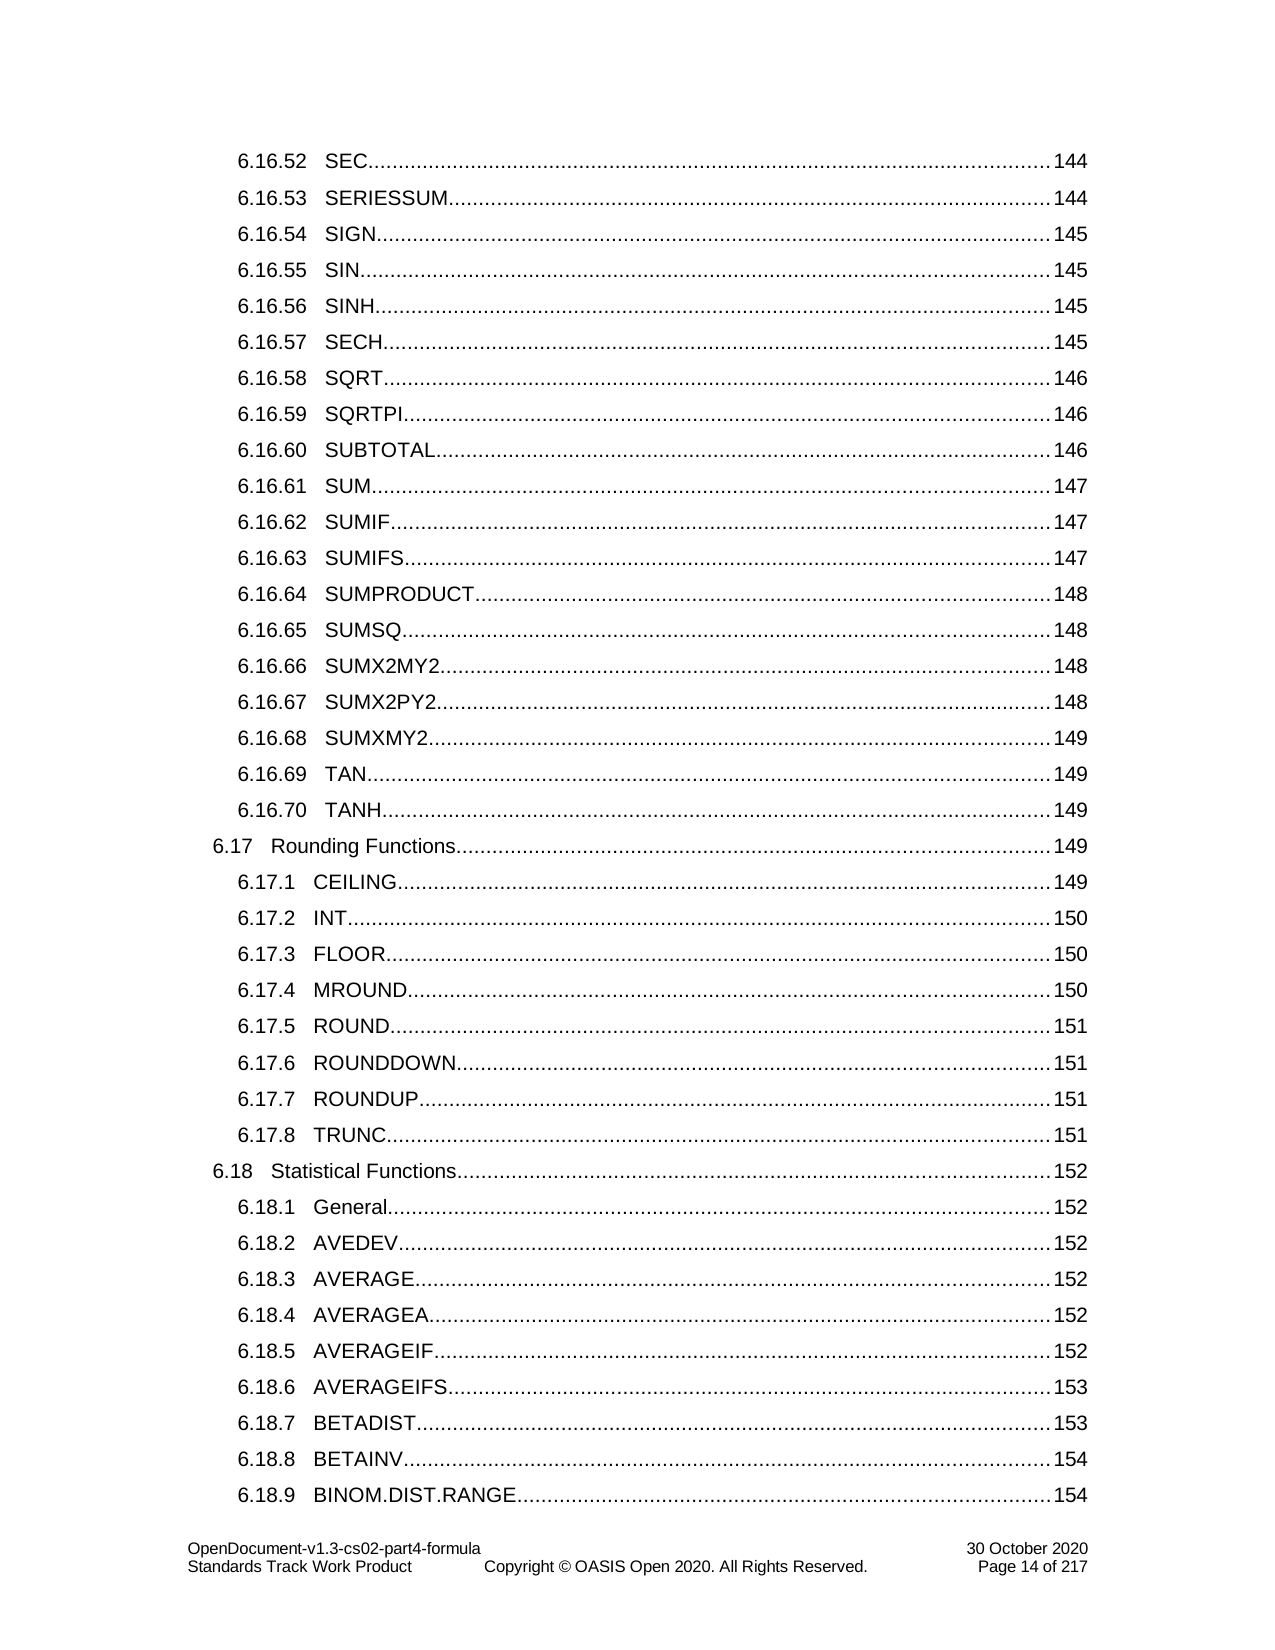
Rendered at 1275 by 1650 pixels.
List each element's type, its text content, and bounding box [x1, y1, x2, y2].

text 6.16.63 SUMIFS 147 [237, 546, 1088, 570]
text 6.18.7 BETADIST 153 [237, 1411, 1088, 1435]
text 6.18.1 General 152 [237, 1195, 1088, 1219]
text 6.16.60 SUBTOTAL 146 [237, 438, 1088, 462]
text 6.17.2 INT 150 [237, 907, 1088, 930]
text 6.16.69 TAN 149 [237, 763, 1088, 786]
text 6.17.4 MROUND 150 [237, 979, 1088, 1002]
text 6.18.3 AVERAGE 152 [237, 1267, 1088, 1291]
text 6.17 Rounding Functions 149 [212, 835, 1088, 858]
text 6.16.62 SUMIF 147 [237, 510, 1088, 534]
text 6.16.54 SIGN 145 [237, 222, 1088, 246]
text 6.16.64 SUMPRODUCT 148 [237, 582, 1088, 606]
text 6.16.59 SQRTPI 146 [237, 402, 1088, 426]
text 6.18.8 BETAINV 154 [237, 1447, 1088, 1471]
text 6.18.6 AVERAGEIFS 153 [237, 1375, 1088, 1399]
text 6.17.8 TRUNC 151 [237, 1123, 1088, 1147]
text 6.16.56 SINH 145 [237, 294, 1088, 318]
text 6.17.6 ROUNDDOWN 151 [237, 1051, 1088, 1074]
text 6.16.66 SUMX2MY2 148 [237, 654, 1088, 678]
text 6.16.52 SEC 144 [237, 150, 1088, 173]
text 6.17.1 CEILING 149 [237, 871, 1088, 894]
text 6.16.67 SUMX2PY2 148 [237, 691, 1088, 714]
text 6.16.57 SECH 145 [237, 330, 1088, 354]
text 6.16.61 SUM 147 [237, 474, 1088, 498]
text 6.16.55 SIN 145 [237, 258, 1088, 282]
text 6.16.70 TANH 149 [237, 799, 1088, 822]
text 6.18.5 AVERAGEIF 152 [237, 1339, 1088, 1363]
text 6.16.53 SERIESSUM 144 [237, 186, 1088, 209]
text 6.18 Statistical Functions 152 [212, 1159, 1088, 1183]
text 6.16.58 SQRT 146 [237, 366, 1088, 390]
text 6.18.4 AVERAGEA 152 [237, 1303, 1088, 1327]
text 6.18.9 BINOM.DIST.RANGE 154 [237, 1483, 1088, 1507]
text 6.16.68 SUMXMY2 149 [237, 727, 1088, 750]
text 6.18.2 AVEDEV 152 [237, 1231, 1088, 1255]
text 6.17.3 FLOOR 150 [237, 943, 1088, 966]
text 6.17.5 ROUND 151 [237, 1015, 1088, 1038]
text 6.17.7 ROUNDUP 151 [237, 1087, 1088, 1111]
text 6.16.65 SUMSQ 148 [237, 618, 1088, 642]
